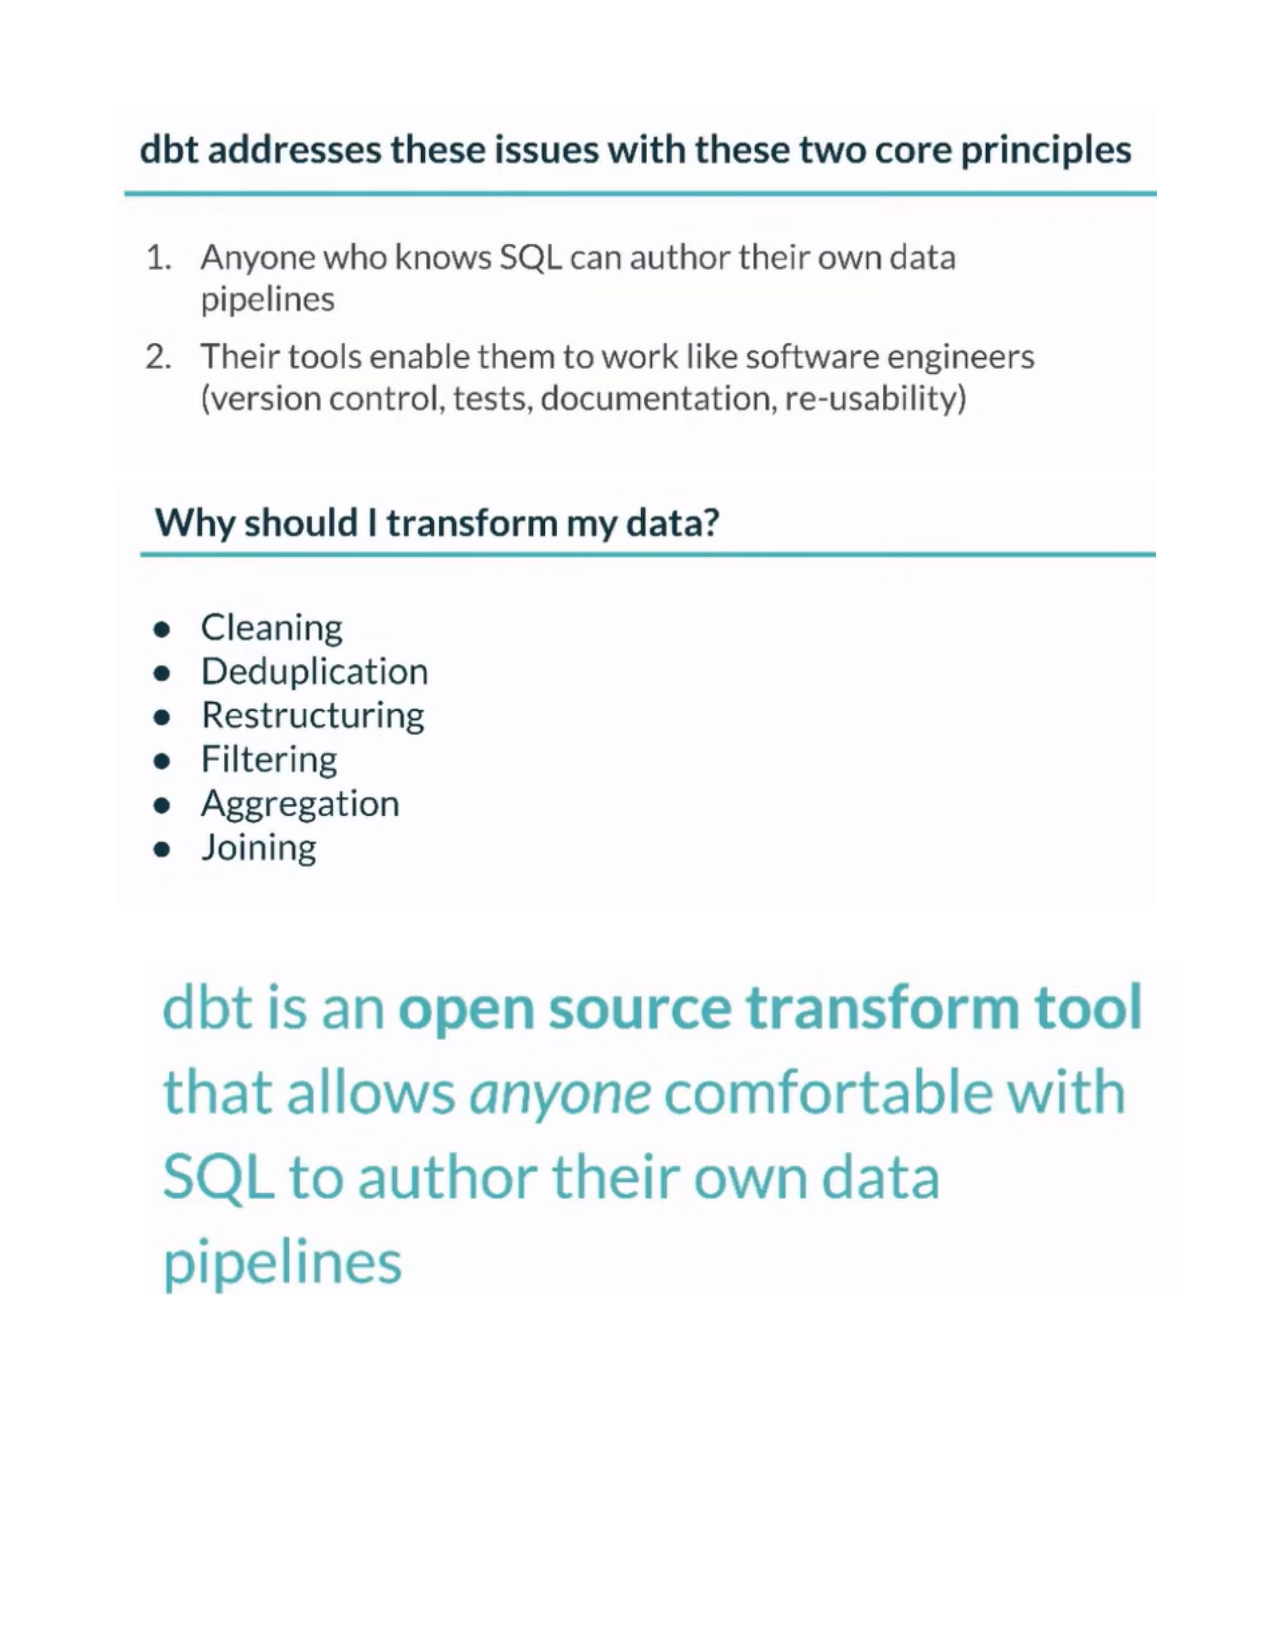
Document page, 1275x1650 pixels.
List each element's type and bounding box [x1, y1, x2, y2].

picture [117, 481, 1157, 905]
picture [144, 962, 1184, 1295]
picture [118, 109, 1157, 472]
